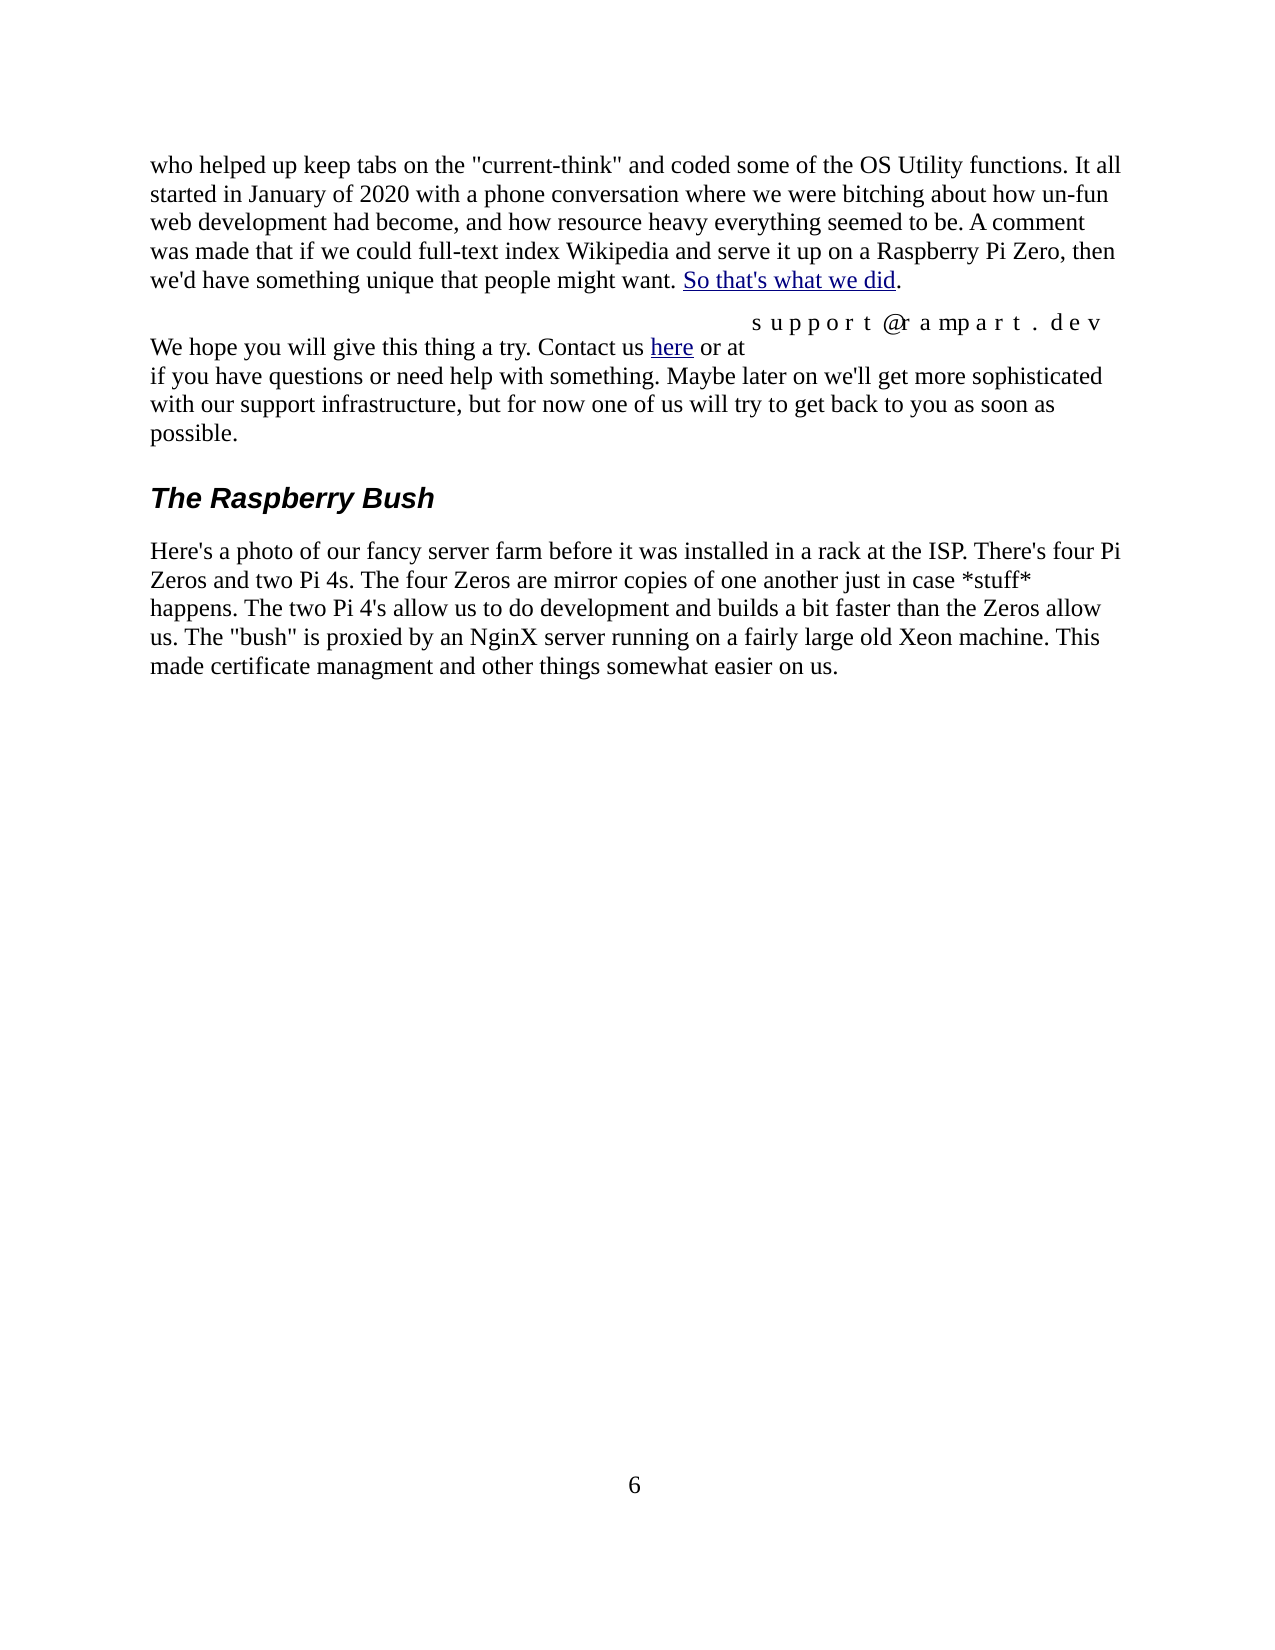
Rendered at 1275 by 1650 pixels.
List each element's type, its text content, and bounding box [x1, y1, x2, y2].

text Here's a photo of our fancy server farm before it was installed in a rack at the ISP. There's four Pi Zeros and two Pi 4s. The four Zeros are mirror copies of one another just in case *stuff* happens. The two Pi 4's allow us to do development and builds a bit faster than the Zeros allow us. The "bush" is proxied by an NginX server running on a fairly large old Xeon machine. This made certificate managment and other things somewhat easier on us. [150, 536, 1125, 680]
subtitle The Raspberry Bush [150, 481, 1125, 514]
text We hope you will give this thing a try. Contact us here or at if you have questions or need help with something. Maybe later on we'll get more sophisticated with our support infrastructure, but for now one of us will try to get back to you as soon as possible. [150, 312, 1125, 447]
text who helped up keep tabs on the "current-think" and coded some of the OS Utility functions. It all started in January of 2020 with a phone conversation where we were bitching about how un-fun web development had become, and how resource heavy everything seemed to be. A comment was made that if we could full-text index Wikipedia and serve it up on a Raspberry Pi Zero, then we'd have something unique that people might want. So that's what we did. [150, 150, 1125, 294]
